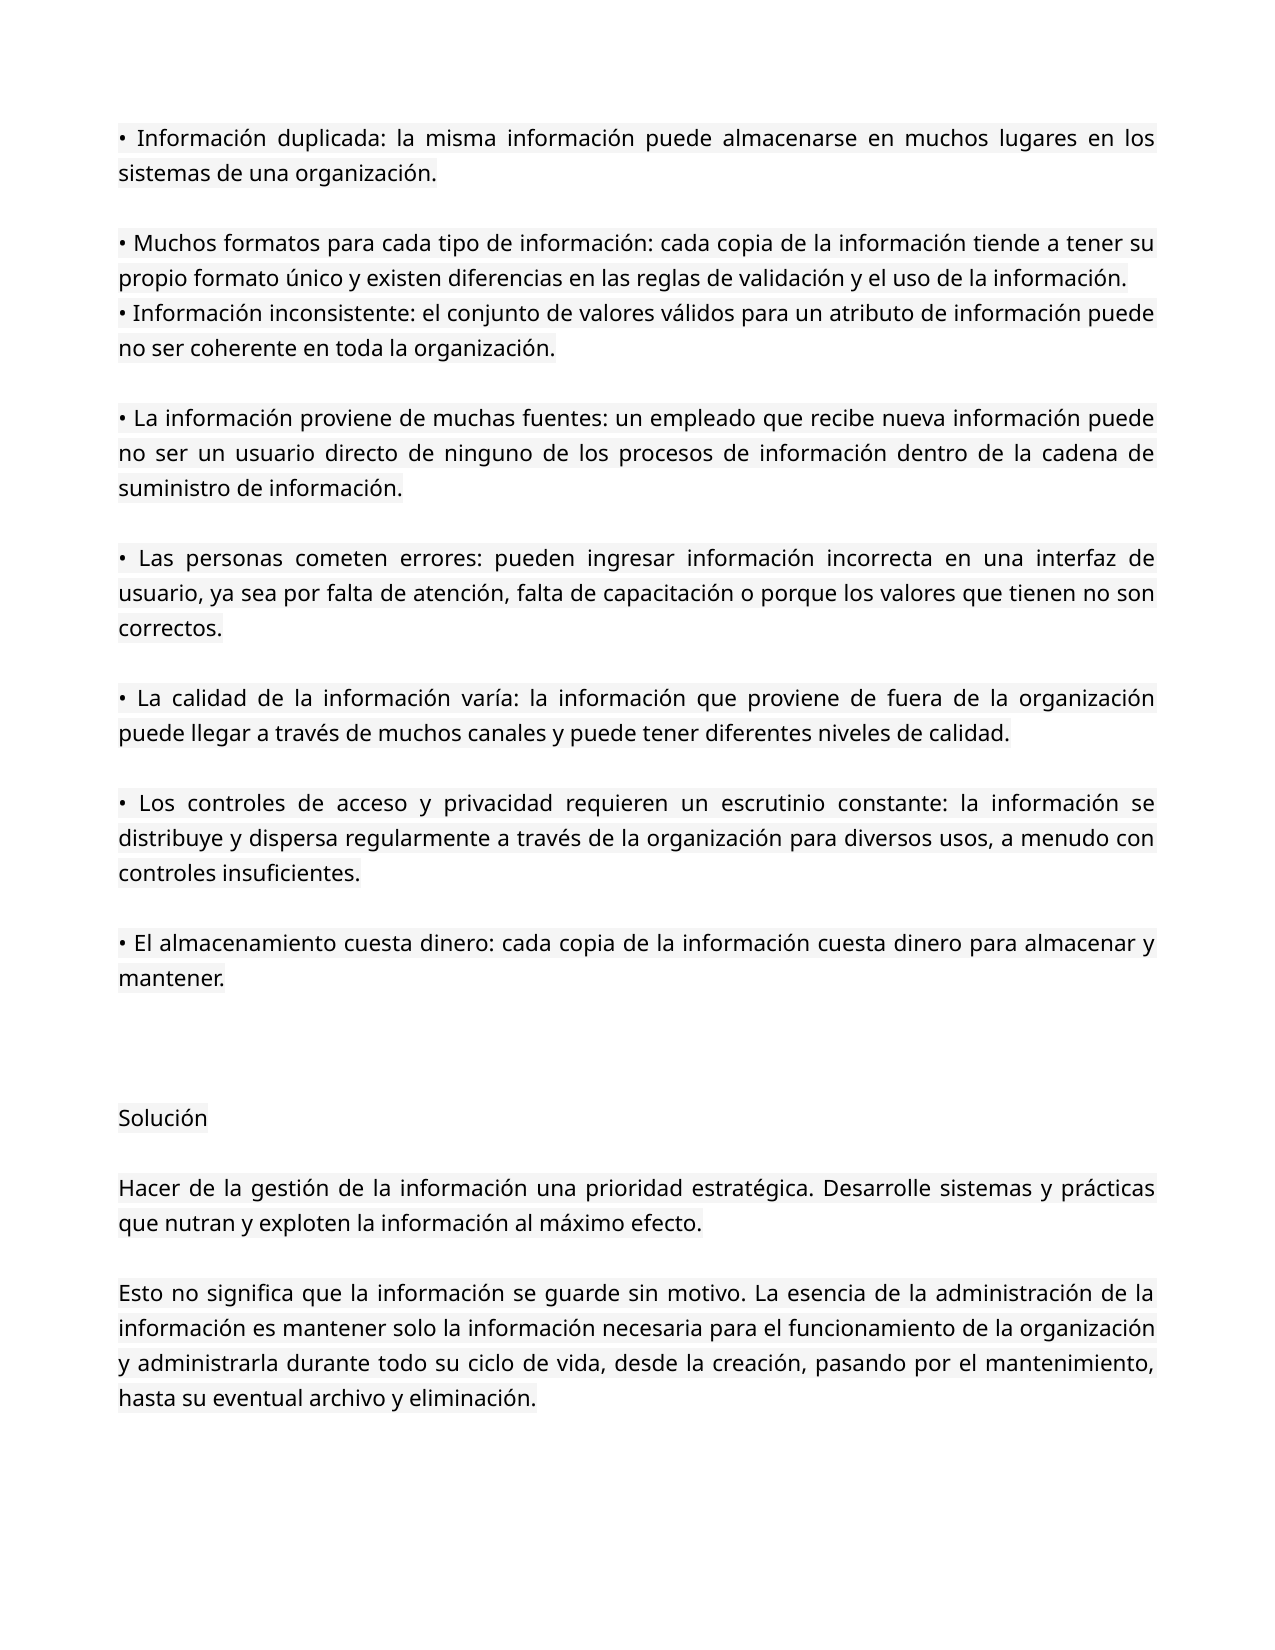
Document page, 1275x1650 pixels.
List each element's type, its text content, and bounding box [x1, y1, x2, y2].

text • Información duplicada: la misma información puede almacenarse en muchos lugares en los sistemas de una organización. [118, 118, 1157, 188]
text Solución [118, 1098, 1157, 1133]
text • Muchos formatos para cada tipo de información: cada copia de la información tiende a tener su propio formato único y existen diferencias en las reglas de validación y el uso de la información. [118, 223, 1157, 293]
text • La calidad de la información varía: la información que proviene de fuera de la organización puede llegar a través de muchos canales y puede tener diferentes niveles de calidad. [118, 678, 1157, 748]
text • Los controles de acceso y privacidad requieren un escrutinio constante: la información se distribuye y dispersa regularmente a través de la organización para diversos usos, a menudo con controles insuficientes. [118, 783, 1157, 888]
text • La información proviene de muchas fuentes: un empleado que recibe nueva información puede no ser un usuario directo de ninguno de los procesos de información dentro de la cadena de suministro de información. [118, 398, 1157, 503]
text • El almacenamiento cuesta dinero: cada copia de la información cuesta dinero para almacenar y mantener. [118, 923, 1157, 993]
text Hacer de la gestión de la información una prioridad estratégica. Desarrolle sistemas y prácticas que nutran y exploten la información al máximo efecto. [118, 1168, 1157, 1238]
text Esto no significa que la información se guarde sin motivo. La esencia de la administración de la información es mantener solo la información necesaria para el funcionamiento de la organización y administrarla durante todo su ciclo de vida, desde la creación, pasando por el mantenimiento, hasta su eventual archivo y eliminación. [118, 1273, 1157, 1413]
text • Las personas cometen errores: pueden ingresar información incorrecta en una interfaz de usuario, ya sea por falta de atención, falta de capacitación o porque los valores que tienen no son correctos. [118, 538, 1157, 643]
text • Información inconsistente: el conjunto de valores válidos para un atributo de información puede no ser coherente en toda la organización. [118, 293, 1157, 363]
